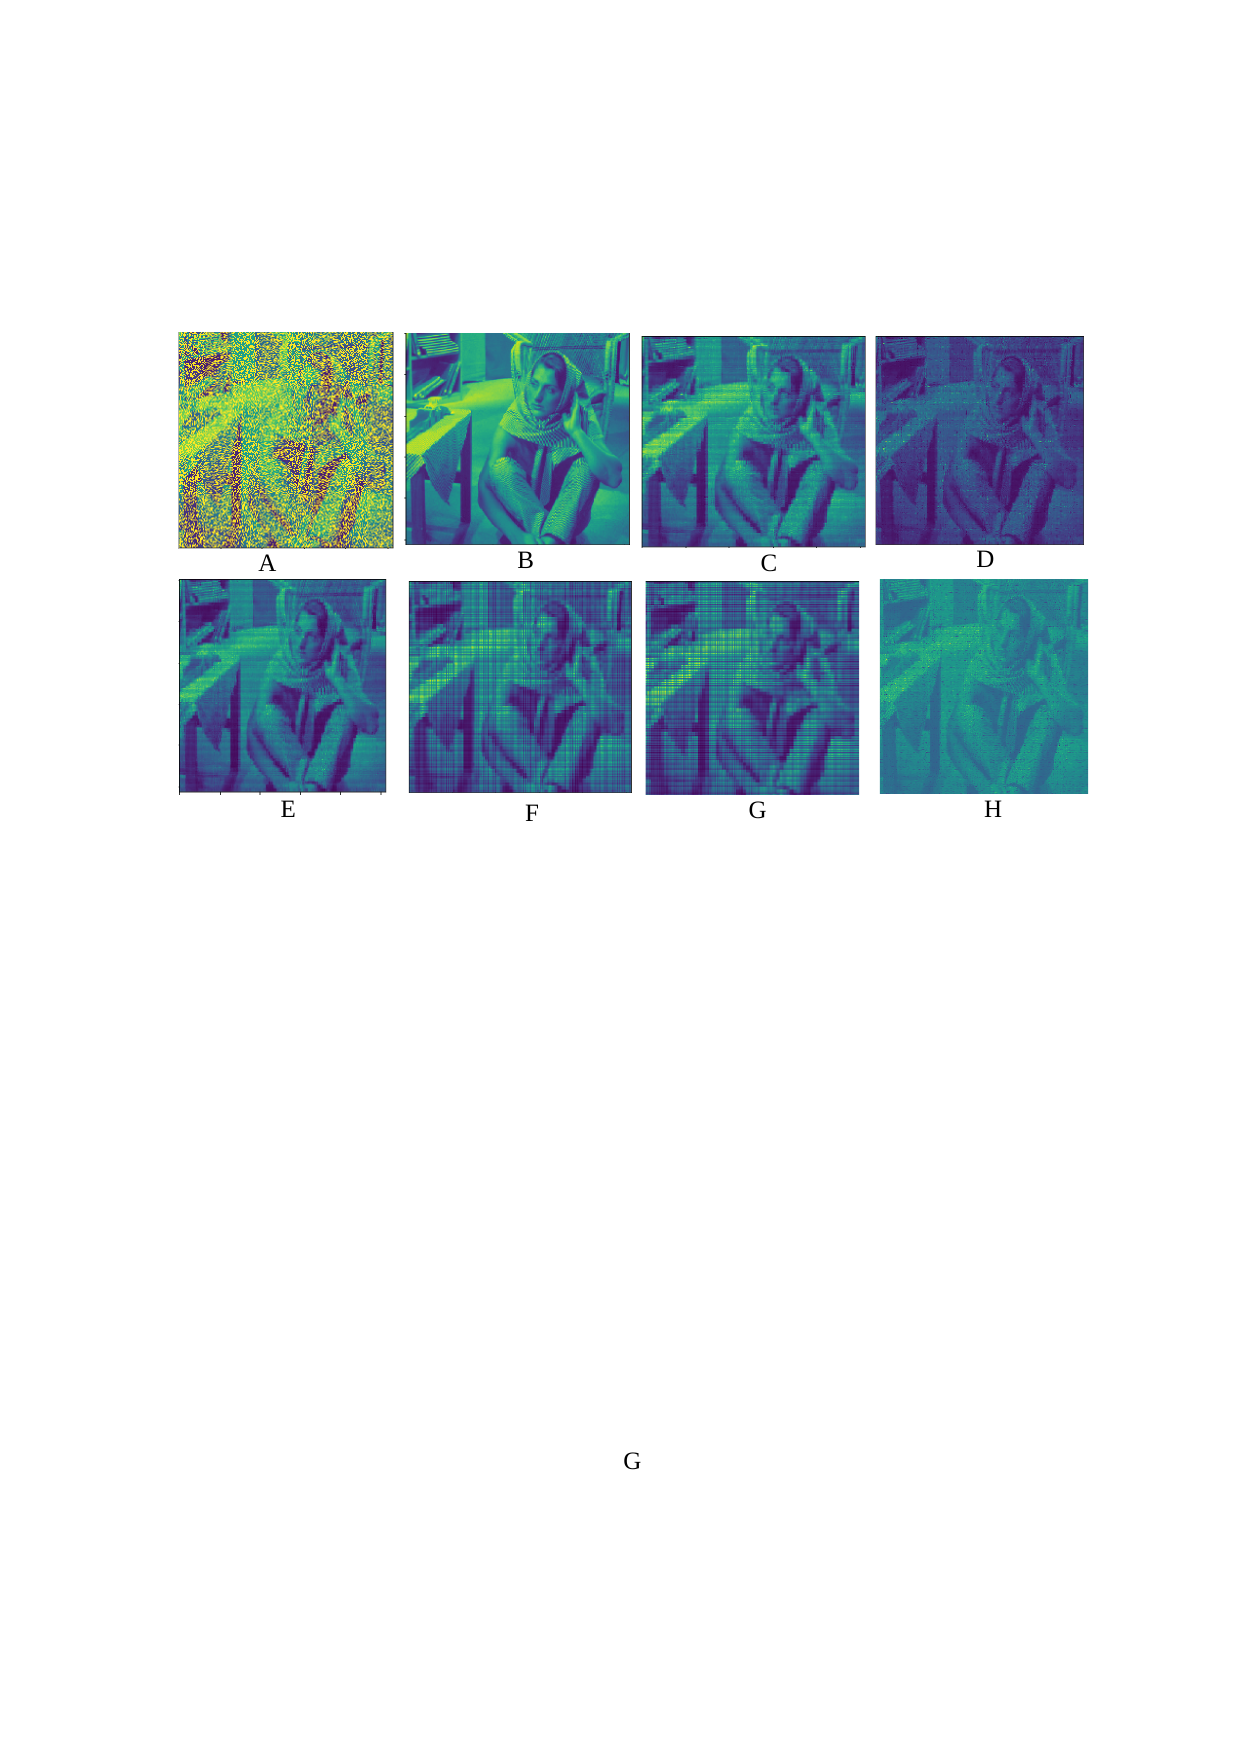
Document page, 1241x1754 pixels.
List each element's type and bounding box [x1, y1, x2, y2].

picture [404, 333, 632, 545]
picture [875, 335, 1084, 545]
picture [408, 581, 633, 793]
picture [178, 332, 395, 549]
picture [879, 579, 1089, 794]
picture [641, 336, 866, 548]
picture [645, 581, 860, 795]
picture [178, 579, 387, 795]
